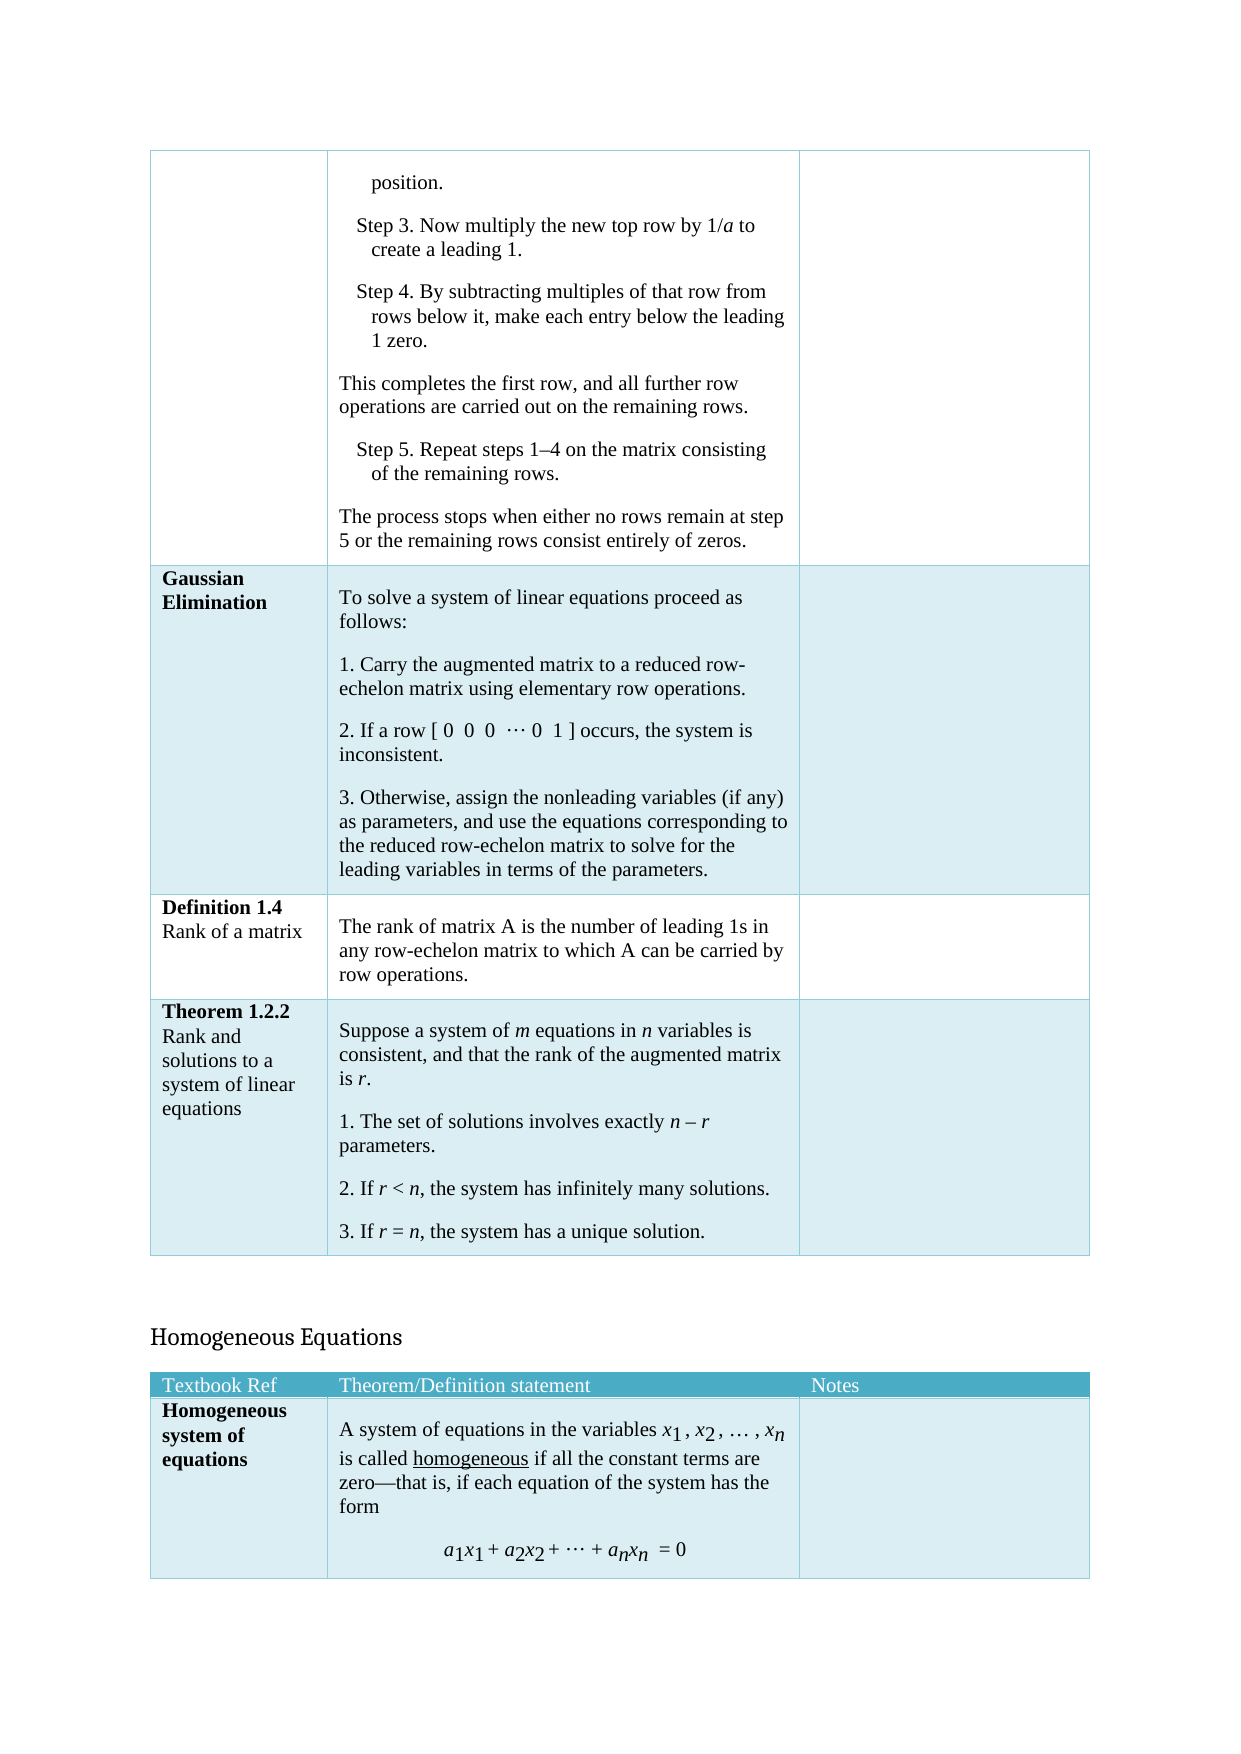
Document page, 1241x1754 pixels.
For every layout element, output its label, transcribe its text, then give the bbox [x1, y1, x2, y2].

table_cell To solve a system of linear equations proceed as follows: 1. Carry the augmented matrix to a reduced row-echelon matrix using elementary row operations. 2. If a row [ 0 0 0 ··· 0 1 ] occurs, the system is inconsistent. 3. Otherwise, assign the nonleading variables (if any) as parameters, and use the equations corresponding to the reduced row-echelon matrix to solve for the leading variables in terms of the parameters. [328, 566, 799, 894]
table_cell [800, 895, 1089, 998]
table_cell Gaussian Elimination [151, 566, 327, 894]
table_header Theorem/Definition statement [328, 1373, 799, 1397]
table_cell [800, 1000, 1089, 1255]
table_header Notes [800, 1373, 1089, 1397]
table_header Textbook Ref [151, 1373, 327, 1397]
table_cell Suppose a system of m equations in n variables is consistent, and that the rank of the augmented matrix is r. 1. The set of solutions involves exactly n – r parameters. 2. If r < n, the system has infinitely many solutions. 3. If r = n, the system has a unique solution. [328, 1000, 799, 1255]
text Homogeneous Equations [150, 1323, 1090, 1351]
table_cell [800, 151, 1089, 565]
table_cell A system of equations in the variables x1 , x2 , … , xn is called homogeneous if all the constant terms are zero—that is, if each equation of the system has the form a1x1 + a2x2 + ··· + anxn = 0 [328, 1399, 799, 1578]
table_cell [800, 1399, 1089, 1578]
table_cell [800, 566, 1089, 894]
table_cell [151, 151, 327, 565]
table_cell position. Step 3. Now multiply the new top row by 1/a to create a leading 1. Step 4. By subtracting multiples of that row from rows below it, make each entry below the leading 1 zero. This completes the first row, and all further row operations are carried out on the remaining rows. Step 5. Repeat steps 1–4 on the matrix consisting of the remaining rows. The process stops when either no rows remain at step 5 or the remaining rows consist entirely of zeros. [328, 151, 799, 565]
table_cell Definition 1.4 Rank of a matrix [151, 895, 327, 998]
table_cell The rank of matrix A is the number of leading 1s in any row-echelon matrix to which A can be carried by row operations. [328, 895, 799, 998]
table_cell Homogeneous system of equations [151, 1399, 327, 1578]
table_cell Theorem 1.2.2 Rank and solutions to a system of linear equations [151, 1000, 327, 1255]
